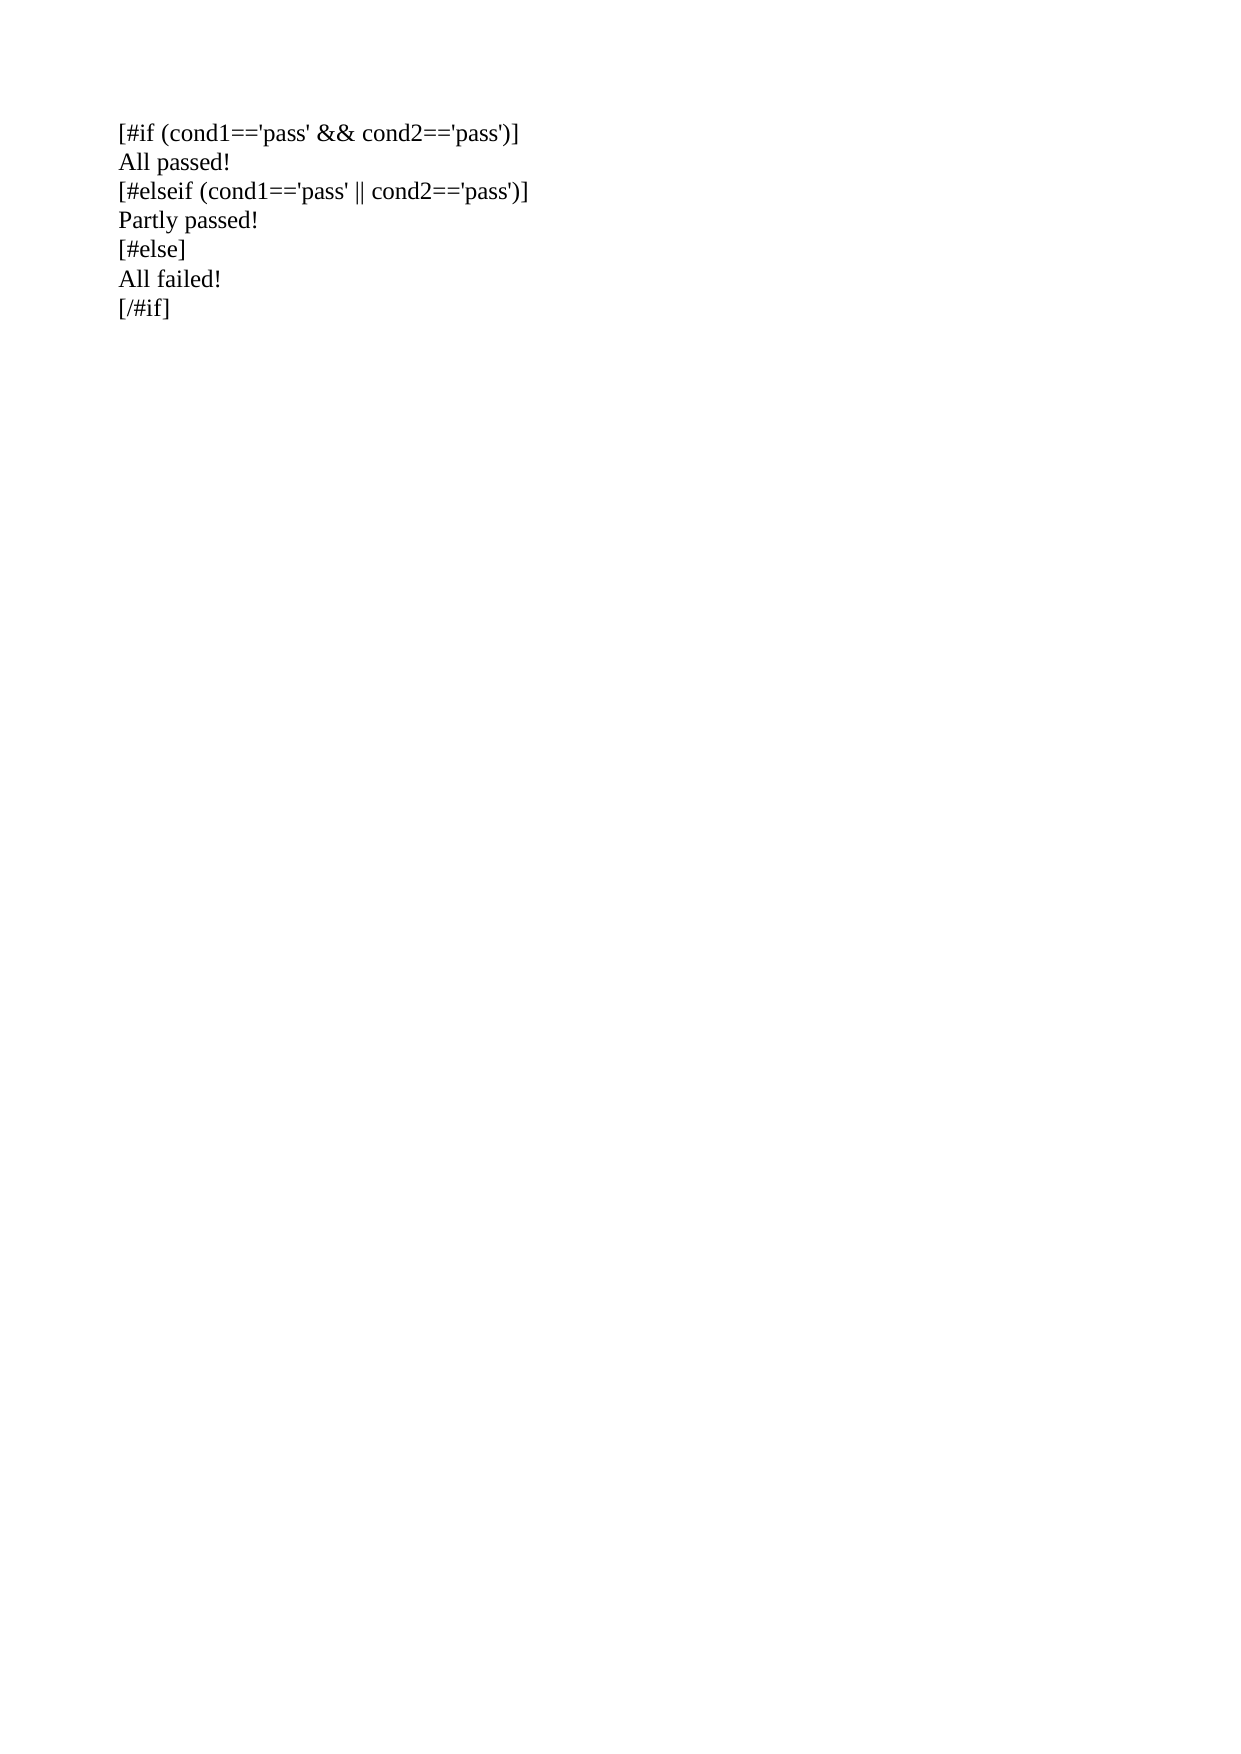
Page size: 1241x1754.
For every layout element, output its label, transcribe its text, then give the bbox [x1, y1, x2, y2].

text [#if (cond1=='pass' && cond2=='pass')] [118, 118, 1122, 147]
text [/#if] [118, 292, 1122, 322]
text All failed! [118, 263, 1122, 292]
text [#else] [118, 234, 1122, 263]
text All passed! [118, 147, 1122, 176]
text Partly passed! [118, 205, 1122, 234]
text [#elseif (cond1=='pass' || cond2=='pass')] [118, 176, 1122, 205]
